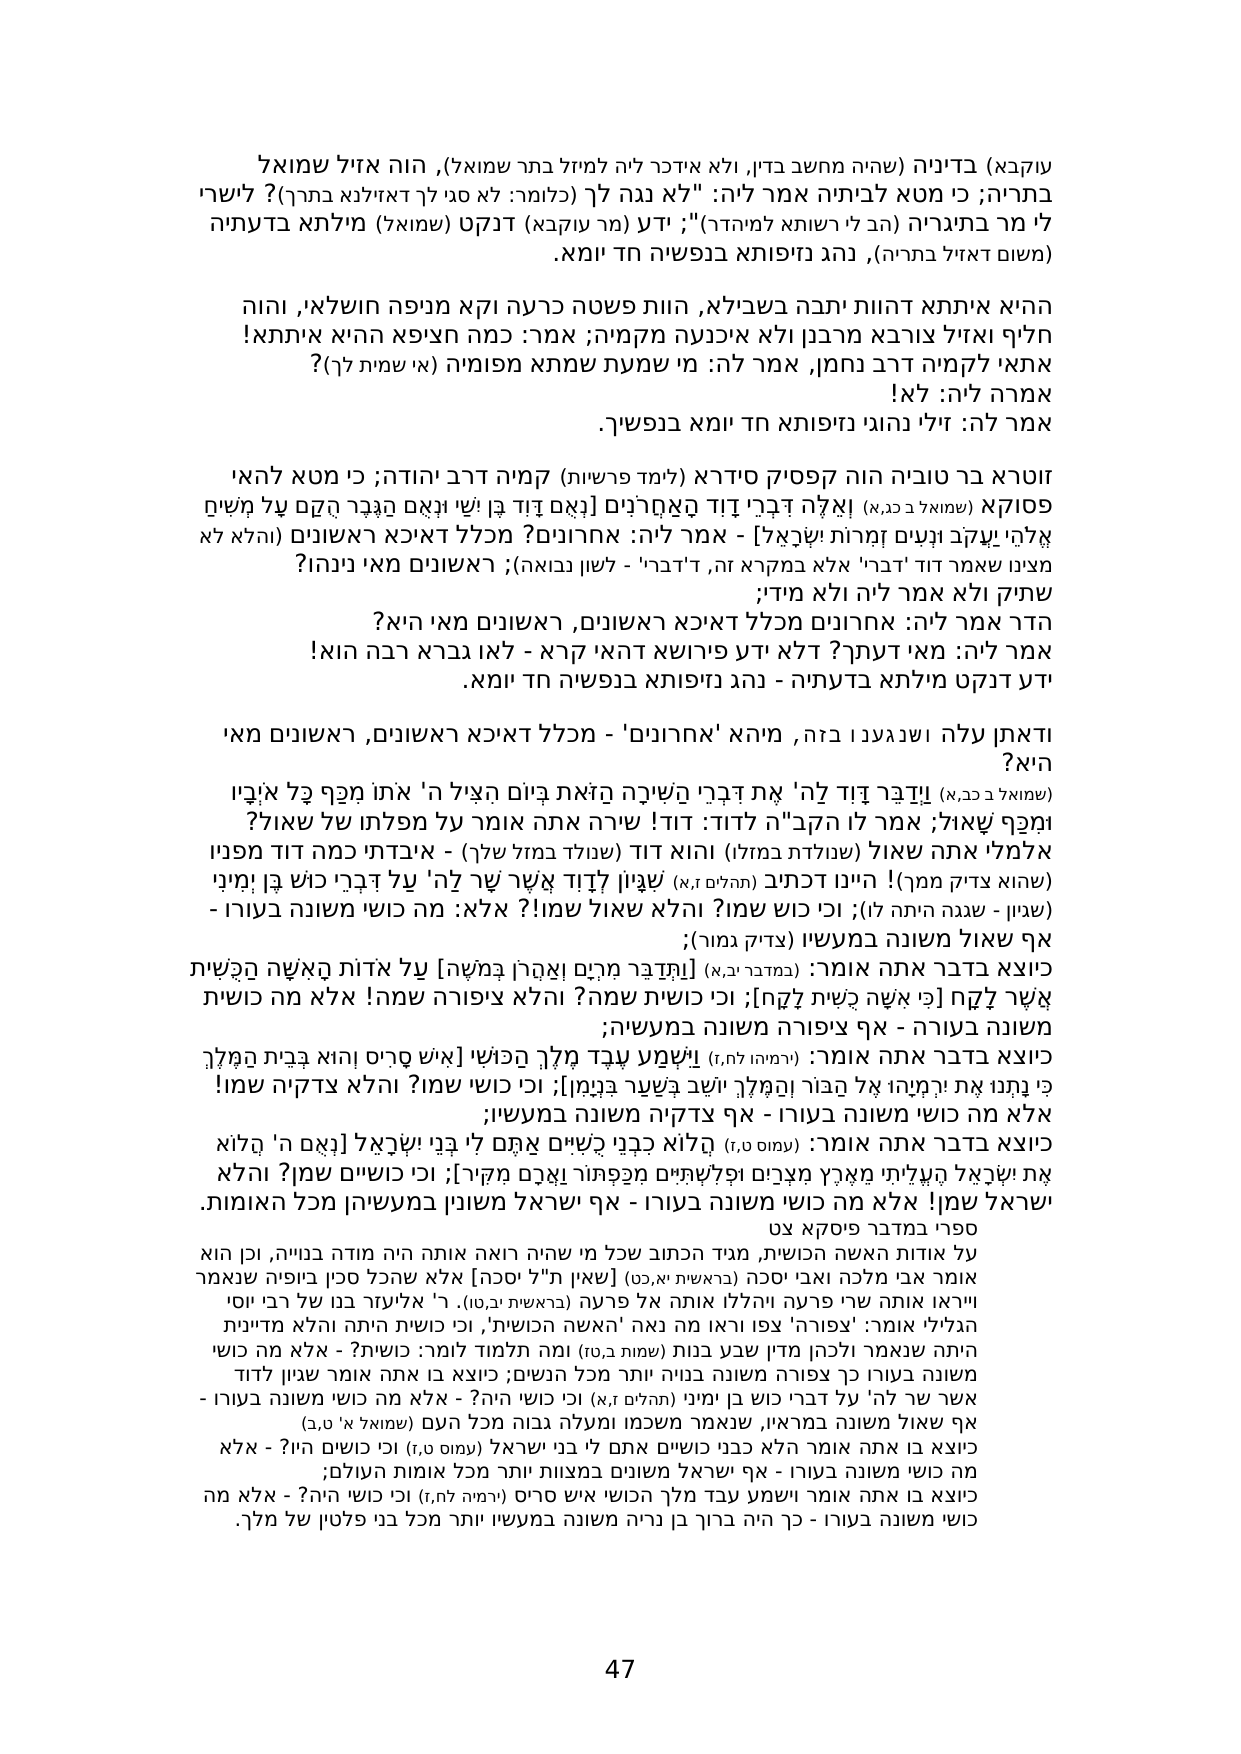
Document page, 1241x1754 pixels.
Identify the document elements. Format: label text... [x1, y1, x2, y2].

text (שמואל ב כב,א) וַיְדַבֵּר דָּוִד לַה' אֶת דִּבְרֵי הַשִּׁירָה הַזֹּאת בְּיוֹם הִצִּיל ה' אֹתוֹ מִכַּף כָּל אֹיְבָיו וּמִכַּף שָׁאוּל; אמר לו הקב"ה לדוד: דוד! שירה אתה אומר על מפלתו של שאול? אלמלי אתה שאול (שנולדת במזלו) והוא דוד (שנולד במזל שלך) - איבדתי כמה דוד מפניו (שהוא צדיק ממך)! היינו דכתיב (תהלים ז,א) שִׁגָּיוֹן לְדָוִד אֲשֶׁר שָׁר לַה' עַל דִּבְרֵי כוּשׁ בֶּן יְמִינִי (שגיון - שגגה היתה לו); וכי כוש שמו? והלא שאול שמו!? אלא: מה כושי משונה בעורו - אף שאול משונה במעשיו (צדיק גמור); [187, 778, 1053, 953]
text הדר אמר ליה: אחרונים מכלל דאיכא ראשונים, ראשונים מאי היא? [187, 607, 1053, 637]
text אמר ליה: מאי דעתך? דלא ידע פירושא דהאי קרא - לאו גברא רבה הוא! [187, 637, 1053, 666]
text כיוצא בדבר אתה אומר: (במדבר יב,א) [וַתְּדַבֵּר מִרְיָם וְאַהֲרֹן בְּמֹשֶׁה] עַל אֹדוֹת הָאִשָּׁה הַכֻּשִׁית אֲשֶׁר לָקָח [כִּי אִשָּׁה כֻשִׁית לָקָח]; וכי כושית שמה? והלא ציפורה שמה! אלא מה כושית משונה בעורה - אף ציפורה משונה במעשיה; [187, 953, 1053, 1041]
text עוקבא) בדיניה (שהיה מחשב בדין, ולא אידכר ליה למיזל בתר שמואל), הוה אזיל שמואל בתריה; כי מטא לביתיה אמר ליה: "לא נגה לך (כלומר: לא סגי לך דאזילנא בתרך)? לישרי לי מר בתיגריה (הב לי רשותא למיהדר)"; ידע (מר עוקבא) דנקט (שמואל) מילתא בדעתיה (משום דאזיל בתריה), נהג נזיפותא בנפשיה חד יומא. [187, 150, 1053, 267]
text אמר לה: זילי נהוגי נזיפותא חד יומא בנפשיך. [187, 408, 1053, 437]
text זוטרא בר טוביה הוה קפסיק סידרא (לימד פרשיות) קמיה דרב יהודה; כי מטא להאי פסוקא (שמואל ב כג,א) וְאֵלֶּה דִּבְרֵי דָוִד הָאַחֲרֹנִים [נְאֻם דָּוִד בֶּן יִשַׁי וּנְאֻם הַגֶּבֶר הֻקַם עָל מְשִׁיחַ אֱלֹהֵי יַעֲקֹב וּנְעִים זְמִרוֹת יִשְׂרָאֵל] - אמר ליה: אחרונים? מכלל דאיכא ראשונים (והלא לא מצינו שאמר דוד 'דברי' אלא במקרא זה, ד'דברי' - לשון נבואה); ראשונים מאי נינהו? [187, 461, 1053, 578]
text ההיא איתתא דהוות יתבה בשבילא, הוות פשטה כרעה וקא מניפה חושלאי, והוה חליף ואזיל צורבא מרבנן ולא איכנעה מקמיה; אמר: כמה חציפא ההיא איתתא! אתאי לקמיה דרב נחמן, אמר לה: מי שמעת שמתא מפומיה (אי שמית לך)? [187, 291, 1053, 379]
text שתיק ולא אמר ליה ולא מידי; [187, 578, 1053, 607]
text ספרי במדבר פיסקא צט [187, 1216, 978, 1241]
text על אודות האשה הכושית, מגיד הכתוב שכל מי שהיה רואה אותה היה מודה בנוייה, וכן הוא אומר אבי מלכה ואבי יסכה (בראשית יא,כט) [שאין ת"ל יסכה] אלא שהכל סכין ביופיה שנאמר וייראו אותה שרי פרעה ויהללו אותה אל פרעה (בראשית יב,טו). ר' אליעזר בנו של רבי יוסי הגלילי אומר: 'צפורה' צפו וראו מה נאה 'האשה הכושית', וכי כושית היתה והלא מדיינית היתה שנאמר ולכהן מדין שבע בנות (שמות ב,טז) ומה תלמוד לומר: כושית? - אלא מה כושי משונה בעורו כך צפורה משונה בנויה יותר מכל הנשים; כיוצא בו אתה אומר שגיון לדוד אשר שר לה' על דברי כוש בן ימיני (תהלים ז,א) וכי כושי היה? - אלא מה כושי משונה בעורו - אף שאול משונה במראיו, שנאמר משכמו ומעלה גבוה מכל העם (שמואל א' ט,ב) [187, 1241, 978, 1435]
text אמרה ליה: לא! [187, 379, 1053, 408]
text כיוצא בדבר אתה אומר: (עמוס ט,ז) הֲלוֹא כִבְנֵי כֻשִׁיִּים אַתֶּם לִי בְּנֵי יִשְׂרָאֵל [נְאֻם ה' הֲלוֹא אֶת יִשְׂרָאֵל הֶעֱלֵיתִי מֵאֶרֶץ מִצְרַיִם וּפְלִשְׁתִּיִּים מִכַּפְתּוֹר וַאֲרָם מִקִּיר]; וכי כושיים שמן? והלא ישראל שמן! אלא מה כושי משונה בעורו - אף ישראל משונין במעשיהן מכל האומות. [187, 1128, 1053, 1216]
text כיוצא בדבר אתה אומר: (ירמיהו לח,ז) וַיִּשְׁמַע עֶבֶד מֶלֶךְ הַכּוּשִׁי [אִישׁ סָרִיס וְהוּא בְּבֵית הַמֶּלֶךְ כִּי נָתְנוּ אֶת יִרְמְיָהוּ אֶל הַבּוֹר וְהַמֶּלֶךְ יוֹשֵׁב בְּשַׁעַר בִּנְיָמִן]; וכי כושי שמו? והלא צדקיה שמו! אלא מה כושי משונה בעורו - אף צדקיה משונה במעשיו; [187, 1041, 1053, 1128]
text כיוצא בו אתה אומר הלא כבני כושיים אתם לי בני ישראל (עמוס ט,ז) וכי כושים היו? - אלא מה כושי משונה בעורו - אף ישראל משונים במצוות יותר מכל אומות העולם; [187, 1435, 978, 1483]
text כיוצא בו אתה אומר וישמע עבד מלך הכושי איש סריס (ירמיה לח,ז) וכי כושי היה? - אלא מה כושי משונה בעורו - כך היה ברוך בן נריה משונה במעשיו יותר מכל בני פלטין של מלך. [187, 1483, 978, 1532]
text ודאתן עלה ושנגענו בזה, מיהא 'אחרונים' - מכלל דאיכא ראשונים, ראשונים מאי היא? [187, 719, 1053, 778]
text ידע דנקט מילתא בדעתיה - נהג נזיפותא בנפשיה חד יומא. [187, 666, 1053, 695]
